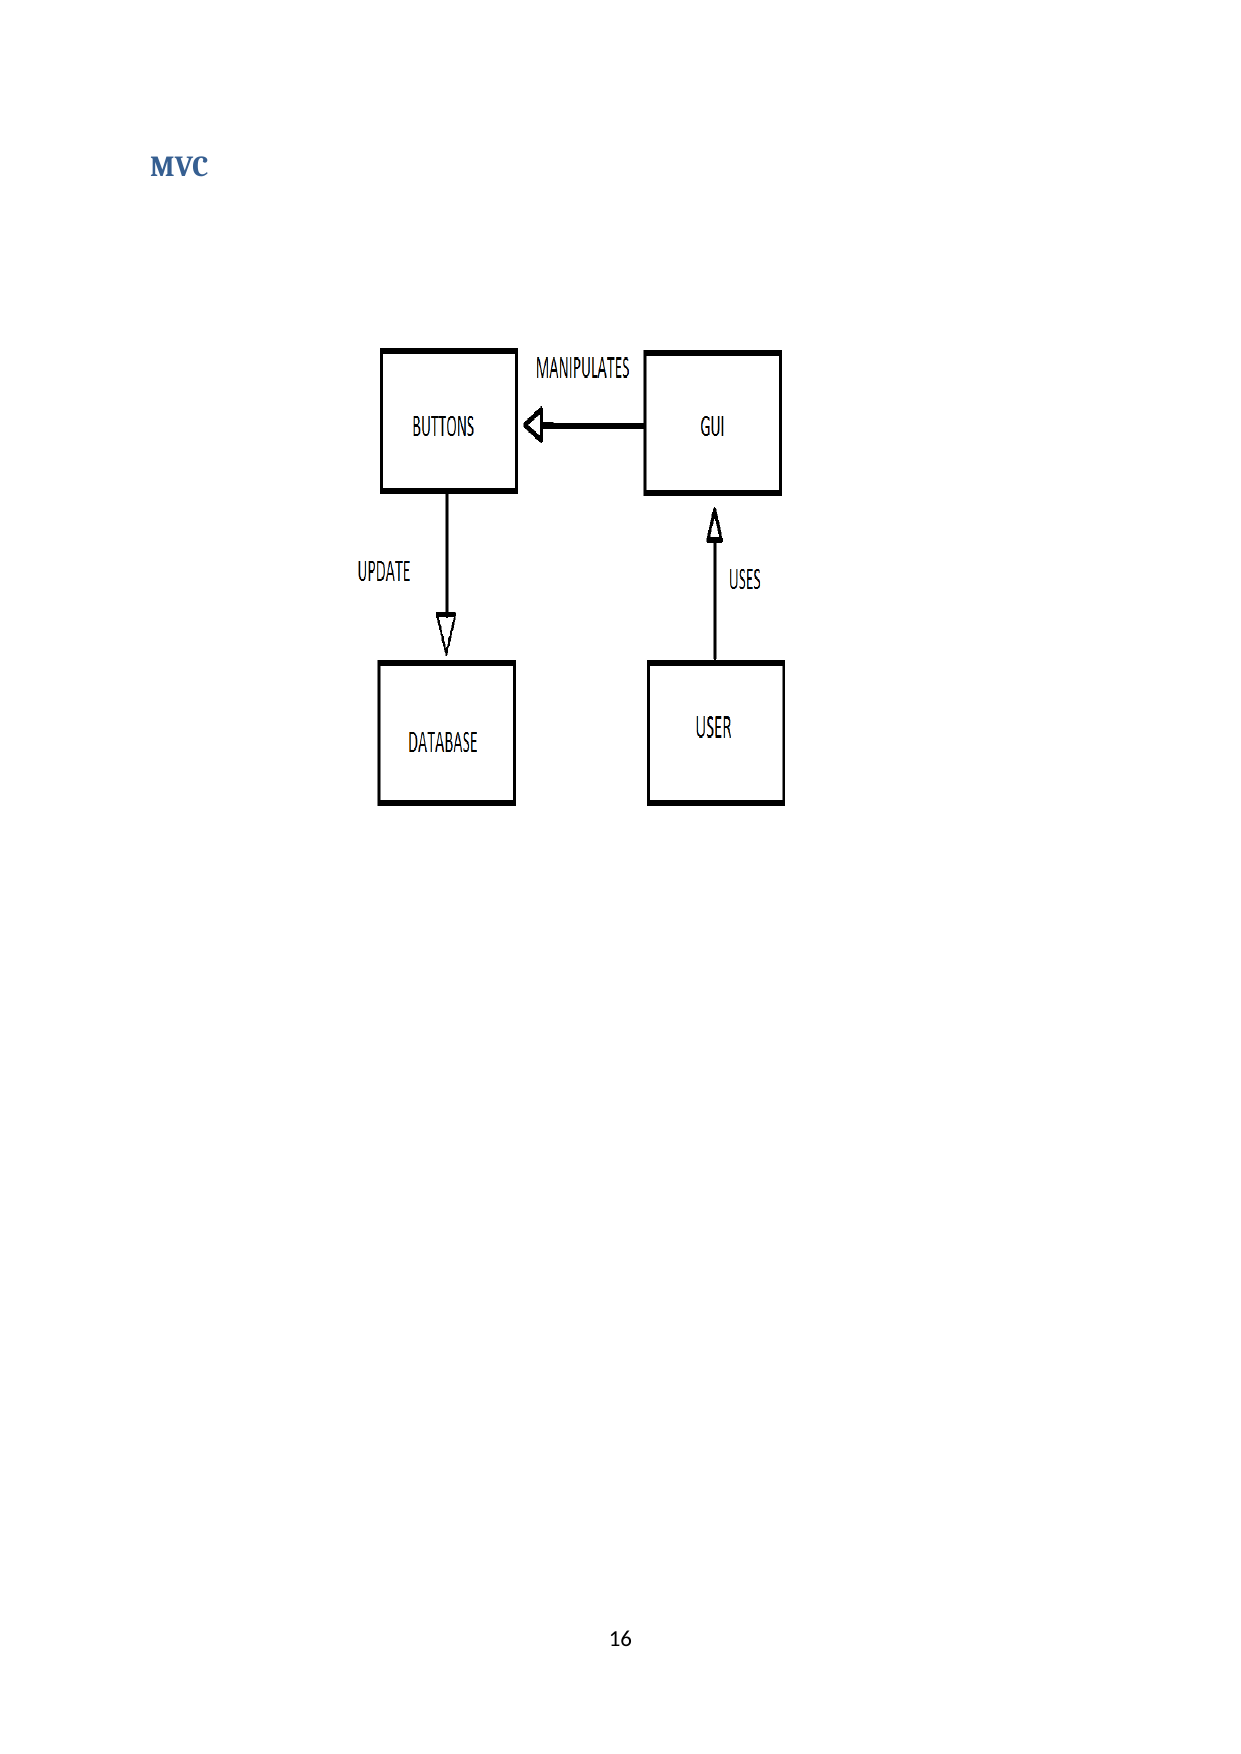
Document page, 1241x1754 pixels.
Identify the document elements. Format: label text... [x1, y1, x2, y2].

subtitle MVC [150, 150, 1090, 183]
picture [150, 188, 1088, 1091]
